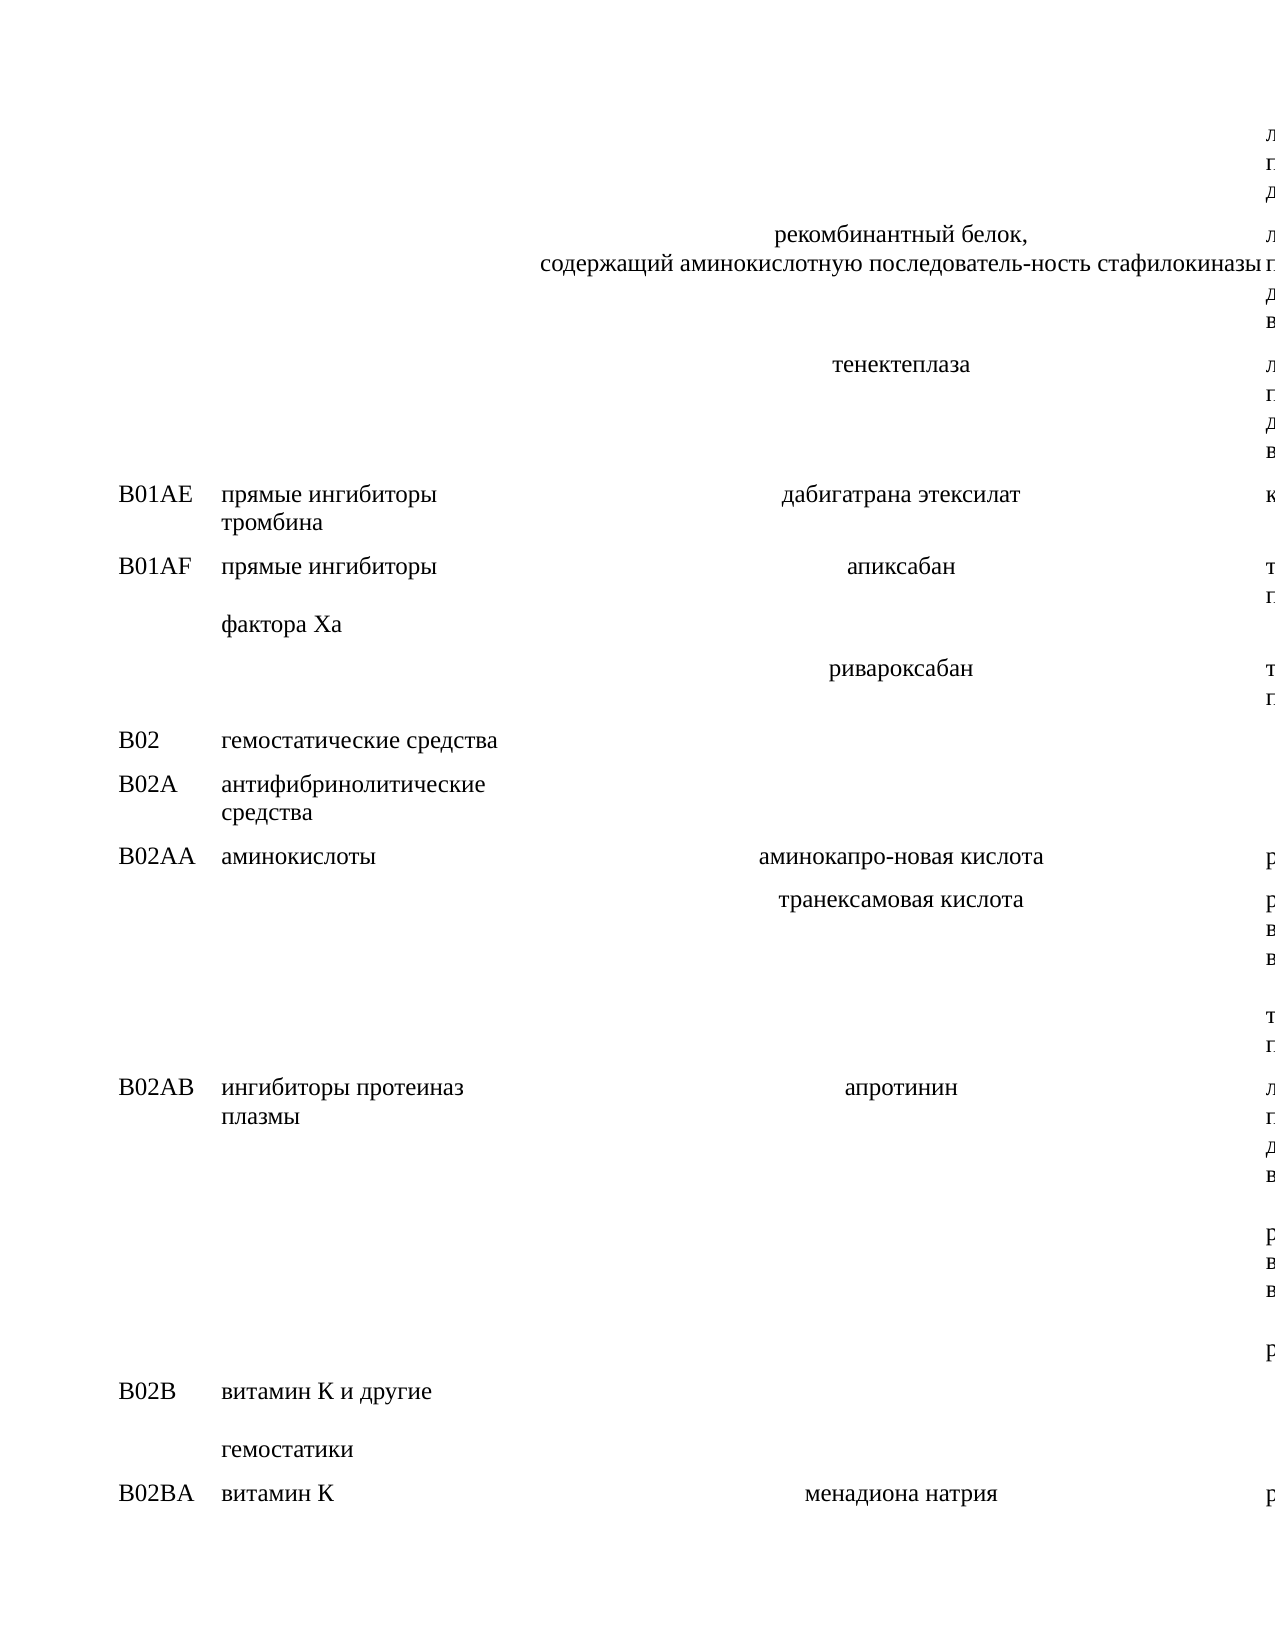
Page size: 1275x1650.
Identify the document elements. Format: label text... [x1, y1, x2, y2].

table_cell апротинин [537, 1073, 1266, 1376]
table_cell дабигатрана этексилат [537, 479, 1266, 551]
table_cell [221, 885, 537, 1072]
table_cell [221, 219, 537, 349]
table_cell [537, 1376, 1266, 1478]
table_cell менадиона натрия [537, 1478, 1266, 1522]
table_cell B01AF [118, 551, 221, 653]
table_cell [537, 725, 1266, 769]
table_cell капсулы [1266, 479, 1275, 551]
table_cell [118, 653, 221, 725]
table_cell [1266, 725, 1275, 769]
table_cell тенектеплаза [537, 349, 1266, 479]
table_cell B02AB [118, 1073, 221, 1376]
table_cell прямые ингибиторы тромбина [221, 479, 537, 551]
table_cell ривароксабан [537, 653, 1266, 725]
table_cell ингибиторы протеиназ плазмы [221, 1073, 537, 1376]
table_cell В01АЕ [118, 479, 221, 551]
table_cell B02A [118, 769, 221, 841]
table_cell аминокапро-новая кислота [537, 841, 1266, 884]
table_cell [118, 885, 221, 1072]
table_cell [221, 653, 537, 725]
table_cell антифибринолитические средства [221, 769, 537, 841]
table_cell аминокислоты [221, 841, 537, 884]
table_cell [537, 118, 1266, 219]
table_cell [537, 769, 1266, 841]
table_cell витамин К [221, 1478, 537, 1522]
table_cell гемостатические средства [221, 725, 537, 769]
table_cell [1266, 769, 1275, 841]
table_cell прямые ингибиторы фактора Xa [221, 551, 537, 653]
table_cell [1266, 1376, 1275, 1478]
table_cell B02B [118, 1376, 221, 1478]
table_cell B02 [118, 725, 221, 769]
table_cell витамин К и другие гемостатики [221, 1376, 537, 1478]
table_cell [118, 349, 221, 479]
table_cell B02BA [118, 1478, 221, 1522]
table_cell [118, 219, 221, 349]
table_cell рекомбинантный белок, содержащий аминокислотную последователь-ность стафилокиназы [537, 219, 1266, 349]
table_cell [221, 118, 537, 219]
table_cell апиксабан [537, 551, 1266, 653]
table_cell B02AA [118, 841, 221, 884]
table_cell транексамовая кислота [537, 885, 1266, 1072]
table_cell [221, 349, 537, 479]
table_cell [118, 118, 221, 219]
